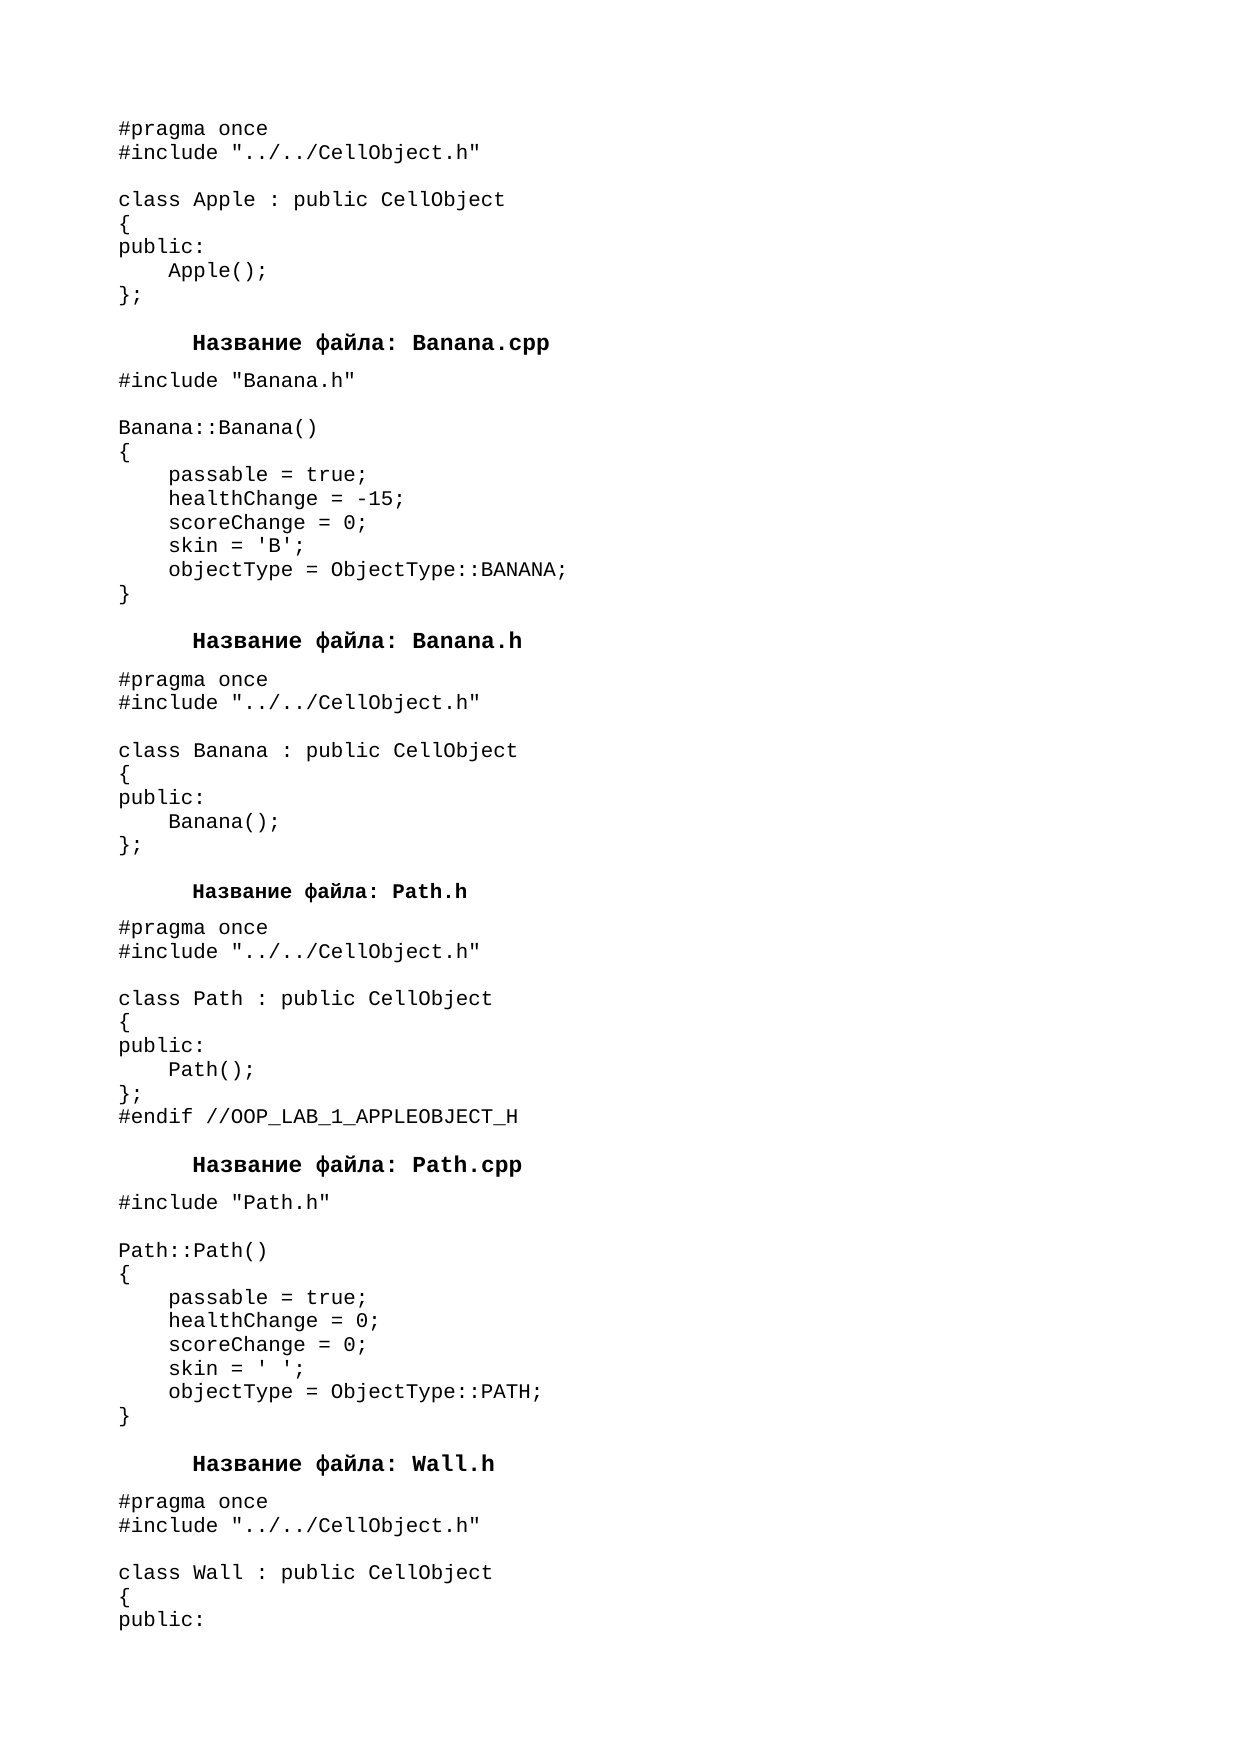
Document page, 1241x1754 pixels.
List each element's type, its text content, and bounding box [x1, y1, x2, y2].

text class Banana : public CellObject [118, 740, 1122, 763]
text Название файла: Banana.cpp [118, 331, 1122, 357]
text Banana(); [118, 811, 1122, 834]
text class Apple : public CellObject [118, 189, 1122, 213]
text #include "Path.h" [118, 1192, 1122, 1216]
text { [118, 441, 1122, 464]
text scoreChange = 0; [118, 512, 1122, 535]
text scoreChange = 0; [118, 1334, 1122, 1358]
text { [118, 213, 1122, 236]
text class Wall : public CellObject [118, 1562, 1122, 1586]
text #pragma once [118, 669, 1122, 692]
text #pragma once [118, 118, 1122, 142]
text #include "../../CellObject.h" [118, 142, 1122, 165]
text Path::Path() [118, 1239, 1122, 1263]
text Path(); [118, 1059, 1122, 1082]
text public: [118, 236, 1122, 260]
text } [118, 583, 1122, 606]
text healthChange = -15; [118, 488, 1122, 512]
text class Path : public CellObject [118, 988, 1122, 1012]
text objectType = ObjectType::BANANA; [118, 559, 1122, 583]
text passable = true; [118, 1287, 1122, 1311]
text Banana::Banana() [118, 417, 1122, 441]
text passable = true; [118, 464, 1122, 488]
text }; #endif //OOP_LAB_1_APPLEOBJECT_H [118, 1082, 1122, 1130]
text Название файла: Banana.h [118, 630, 1122, 656]
text { [118, 1263, 1122, 1287]
text Название файла: Path.cpp [118, 1153, 1122, 1179]
text #pragma once [118, 917, 1122, 941]
text Название файла: Path.h [118, 882, 1122, 905]
text #include "../../CellObject.h" [118, 1515, 1122, 1538]
text #include "../../CellObject.h" [118, 941, 1122, 964]
text public: [118, 1609, 1122, 1633]
text #include "Banana.h" [118, 370, 1122, 393]
text Apple(); [118, 260, 1122, 284]
text } [118, 1405, 1122, 1429]
text }; [118, 834, 1122, 858]
text #include "../../CellObject.h" [118, 692, 1122, 716]
text objectType = ObjectType::PATH; [118, 1381, 1122, 1405]
text #pragma once [118, 1491, 1122, 1515]
text skin = ' '; [118, 1358, 1122, 1381]
text skin = 'B'; [118, 535, 1122, 559]
text }; [118, 284, 1122, 307]
text { [118, 763, 1122, 787]
text public: [118, 1035, 1122, 1059]
text public: [118, 787, 1122, 811]
text { [118, 1586, 1122, 1609]
text Название файла: Wall.h [118, 1452, 1122, 1478]
text { [118, 1012, 1122, 1035]
text healthChange = 0; [118, 1311, 1122, 1334]
